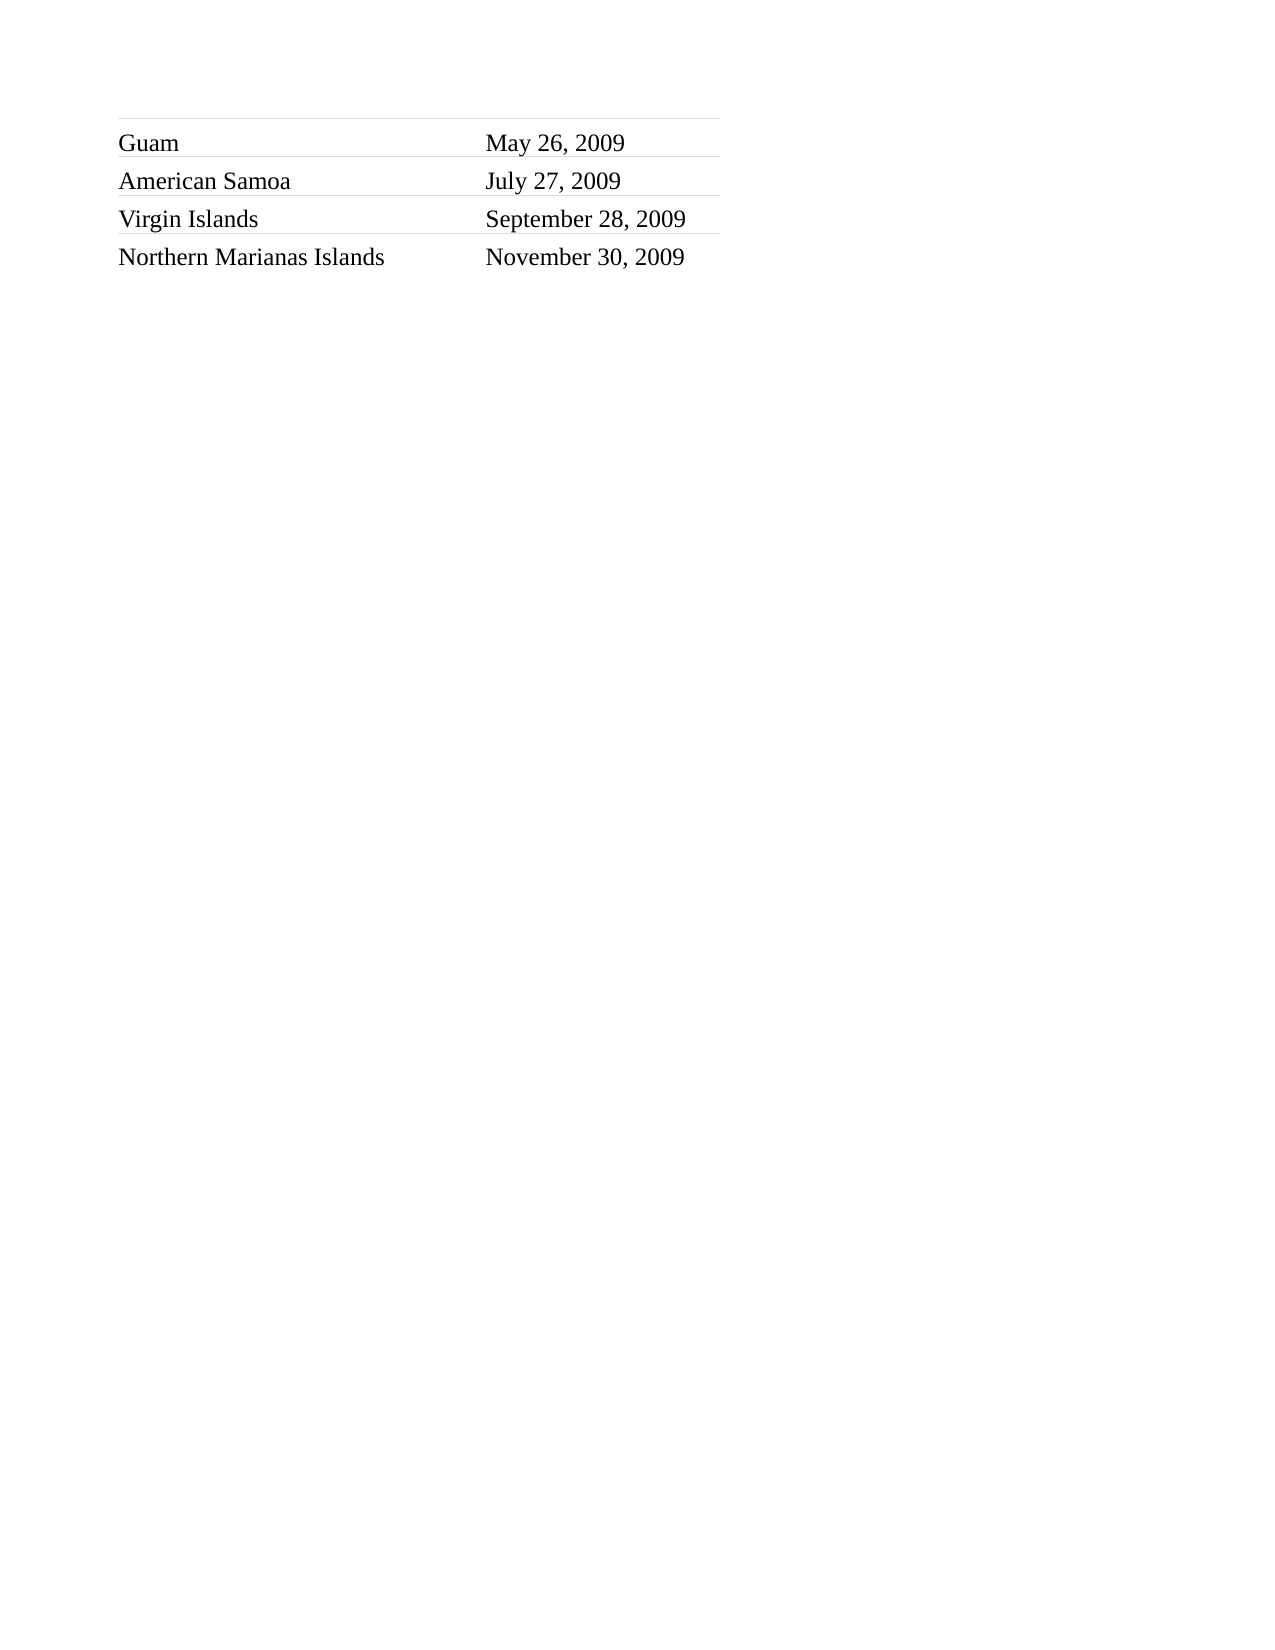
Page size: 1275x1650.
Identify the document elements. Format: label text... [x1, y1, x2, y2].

table_cell July 27, 2009 [485, 157, 720, 194]
table_cell Northern Marianas Islands [118, 234, 485, 271]
table_cell November 30, 2009 [485, 234, 720, 271]
table_cell September 28, 2009 [485, 196, 720, 233]
table_cell Virgin Islands [118, 196, 485, 233]
table_cell American Samoa [118, 157, 485, 194]
table_cell Guam [118, 119, 485, 156]
table_cell May 26, 2009 [485, 119, 720, 156]
